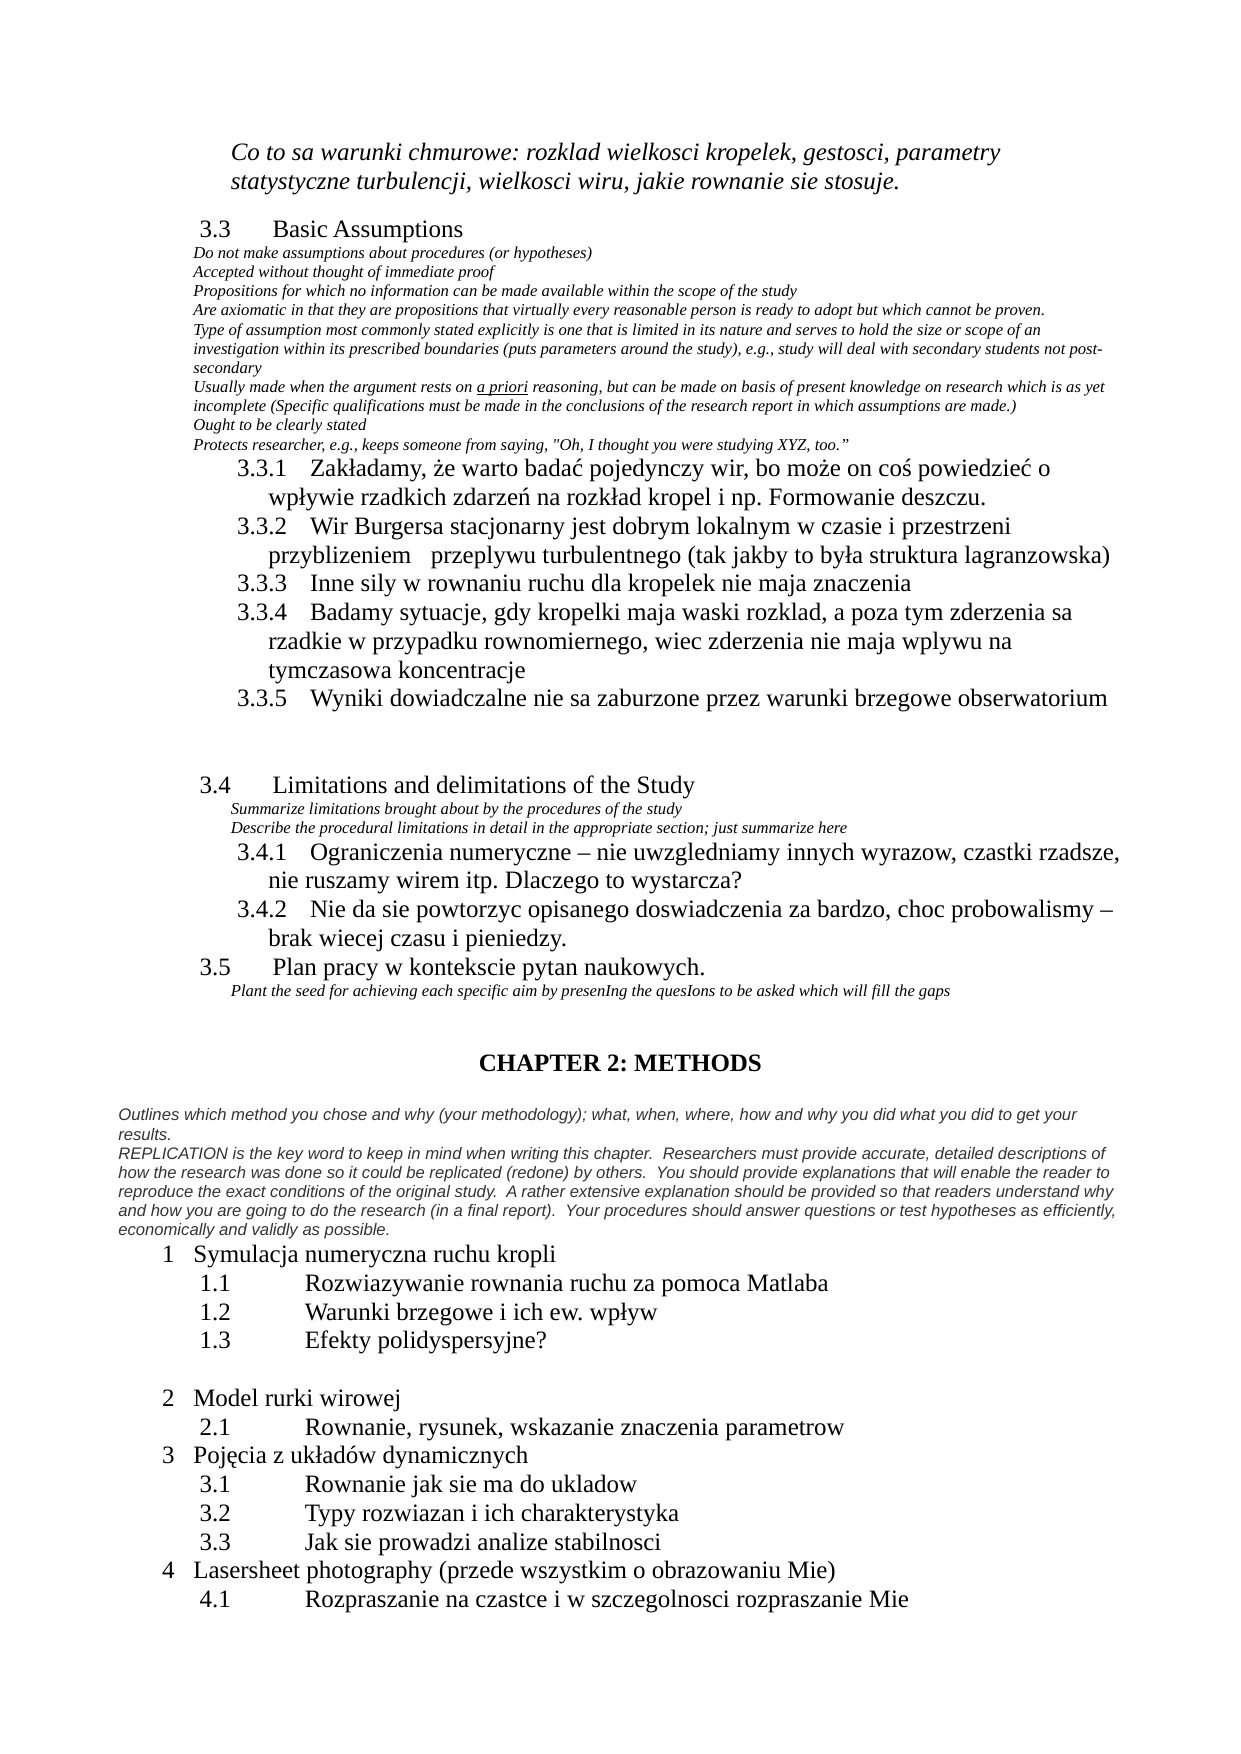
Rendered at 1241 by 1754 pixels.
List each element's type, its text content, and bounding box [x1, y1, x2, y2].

list Model rurki wirowej [156, 1383, 1122, 1412]
list Efekty polidyspersyjne? [193, 1326, 1122, 1383]
list Lasersheet photography (przede wszystkim o obrazowaniu Mie) [156, 1556, 1122, 1584]
list Rownanie jak sie ma do ukladow [193, 1469, 1122, 1498]
list Limitations and delimitations of the Study Summarize limitations brought about by the procedures of the study Describe the procedural limitations in detail in the appropriate section; just summarize here [193, 770, 1122, 837]
list Are axiomatic in that they are propositions that virtually every reasonable person is ready to adopt but which cannot be proven. [156, 300, 1122, 319]
list Jak sie prowadzi analize stabilnosci [193, 1527, 1122, 1556]
list Plan pracy w kontekscie pytan naukowych. Plant the seed for achieving each specific aim by presenIng the quesIons to be asked which will fill the gaps [193, 952, 1122, 1028]
list Do not make assumptions about procedures (or hypotheses) [156, 243, 1122, 262]
list Wyniki dowiadczalne nie sa zaburzone przez warunki brzegowe obserwatorium [231, 683, 1122, 712]
text CHAPTER 2: METHODS [118, 1048, 1122, 1105]
list Zakładamy, że warto badać pojedynczy wir, bo może on coś powiedzieć o wpływie rzadkich zdarzeń na rozkład kropel i np. Formowanie deszczu. [231, 453, 1122, 511]
list Ograniczenia numeryczne – nie uwzgledniamy innych wyrazow, czastki rzadsze, nie ruszamy wirem itp. Dlaczego to wystarcza? [231, 837, 1122, 894]
list Propositions for which no information can be made available within the scope of the study [156, 281, 1122, 300]
list Protects researcher, e.g., keeps someone from saying, "Oh, I thought you were studying XYZ, too.” [156, 434, 1122, 453]
list Co to sa warunki chmurowe: rozklad wielkosci kropelek, gestosci, parametry statystyczne turbulencji, wielkosci wiru, jakie rownanie sie stosuje. [193, 118, 1122, 195]
list Inne sily w rownaniu ruchu dla kropelek nie maja znaczenia [231, 568, 1122, 597]
list Rozwiazywanie rownania ruchu za pomoca Matlaba [193, 1268, 1122, 1297]
list Accepted without thought of immediate proof [156, 262, 1122, 281]
list Usually made when the argument rests on a priori reasoning, but can be made on basis of present knowledge on research which is as yet incomplete (Specific qualifications must be made in the conclusions of the research report in which assumptions are made.) [156, 377, 1122, 415]
list Rownanie, rysunek, wskazanie znaczenia parametrow [193, 1412, 1122, 1441]
list Ought to be clearly stated [156, 415, 1122, 434]
list Pojęcia z układów dynamicznych [156, 1441, 1122, 1469]
list Wir Burgersa stacjonarny jest dobrym lokalnym w czasie i przestrzeni przyblizeniem przeplywu turbulentnego (tak jakby to była struktura lagranzowska) [231, 511, 1122, 568]
list Basic Assumptions [193, 214, 1122, 243]
text Outlines which method you chose and why (your methodology); what, when, where, how and why you did what you did to get your results. REPLICATION is the key word to keep in mind when writing this chapter. Researchers must provide accurate, detailed descriptions of how the research was done so it could be replicated (redone) by others. You should provide explanations that will enable the reader to reproduce the exact conditions of the original study. A rather extensive explanation should be provided so that readers understand why and how you are going to do the research (in a final report). Your procedures should answer questions or test hypotheses as efficiently, economically and validly as possible. [118, 1105, 1122, 1239]
list Rozpraszanie na czastce i w szczegolnosci rozpraszanie Mie [193, 1584, 1122, 1613]
list Typy rozwiazan i ich charakterystyka [193, 1498, 1122, 1527]
list Nie da sie powtorzyc opisanego doswiadczenia za bardzo, choc probowalismy – brak wiecej czasu i pieniedzy. [231, 894, 1122, 952]
list Warunki brzegowe i ich ew. wpływ [193, 1297, 1122, 1326]
list Type of assumption most commonly stated explicitly is one that is limited in its nature and serves to hold the size or scope of an investigation within its prescribed boundaries (puts parameters around the study), e.g., study will deal with secondary students not post-secondary [156, 319, 1122, 377]
list Badamy sytuacje, gdy kropelki maja waski rozklad, a poza tym zderzenia sa rzadkie w przypadku rownomiernego, wiec zderzenia nie maja wplywu na tymczasowa koncentracje [231, 597, 1122, 683]
list Symulacja numeryczna ruchu kropli [156, 1239, 1122, 1268]
